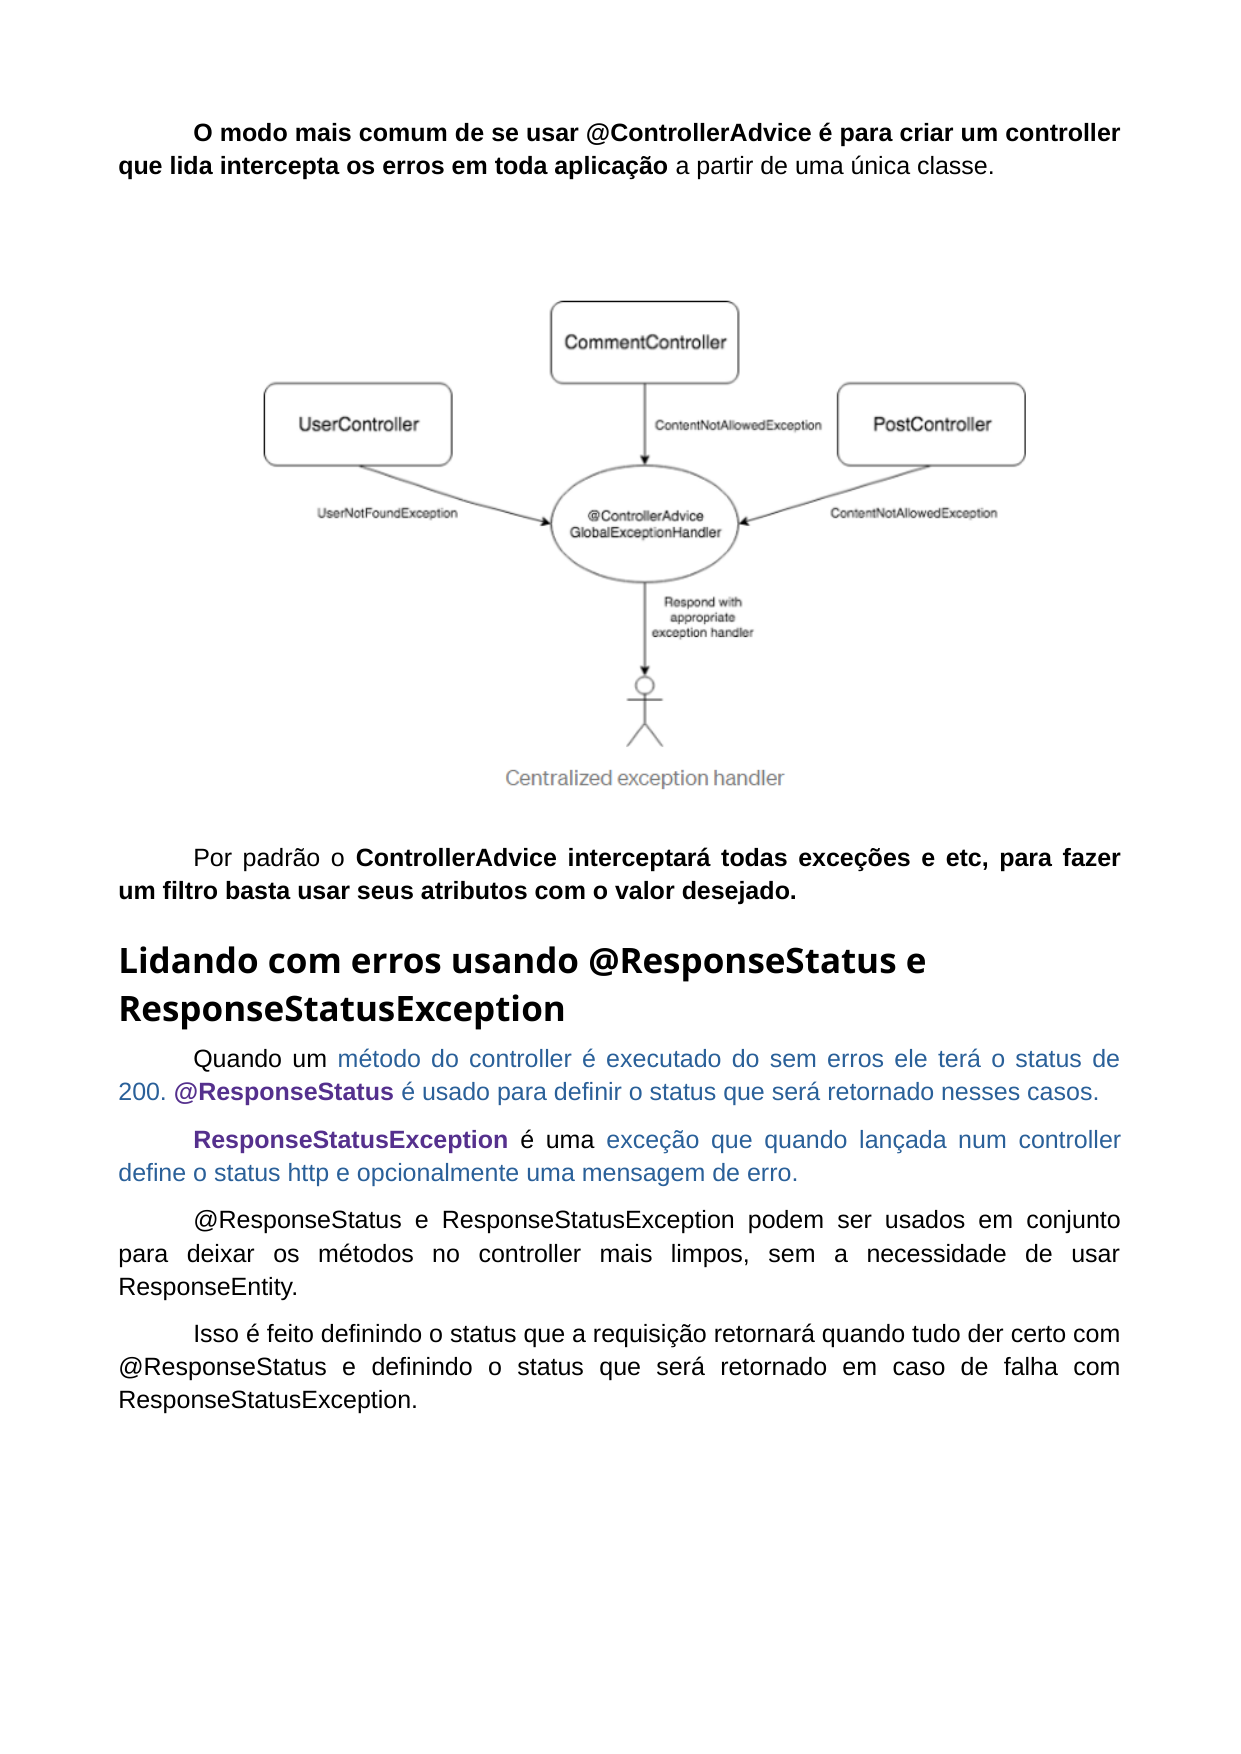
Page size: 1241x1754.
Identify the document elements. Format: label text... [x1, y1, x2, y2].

text Por padrão o ControllerAdvice interceptará todas exceções e etc, para fazer um filtro basta usar seus atributos com o valor desejado. [118, 843, 1122, 905]
text Quando um método do controller é executado do sem erros ele terá o status de 200. @ResponseStatus é usado para definir o status que será retornado nesses casos. [118, 1044, 1122, 1106]
text Isso é feito definindo o status que a requisição retornará quando tudo der certo com @ResponseStatus e definindo o status que será retornado em caso de falha com ResponseStatusException. [118, 1319, 1122, 1414]
text ResponseStatusException é uma exceção que quando lançada num controller define o status http e opcionalmente uma mensagem de erro. [118, 1125, 1122, 1187]
text @ResponseStatus e ResponseStatusException podem ser usados em conjunto para deixar os métodos no controller mais limpos, sem a necessidade de usar ResponseEntity. [118, 1206, 1122, 1300]
text O modo mais comum de se usar @ControllerAdvice é para criar um controller que lida intercepta os erros em toda aplicação a partir de uma única classe. [118, 118, 1122, 180]
picture [186, 246, 1054, 825]
subtitle Lidando com erros usando @ResponseStatus e ResponseStatusException [118, 936, 1122, 1032]
